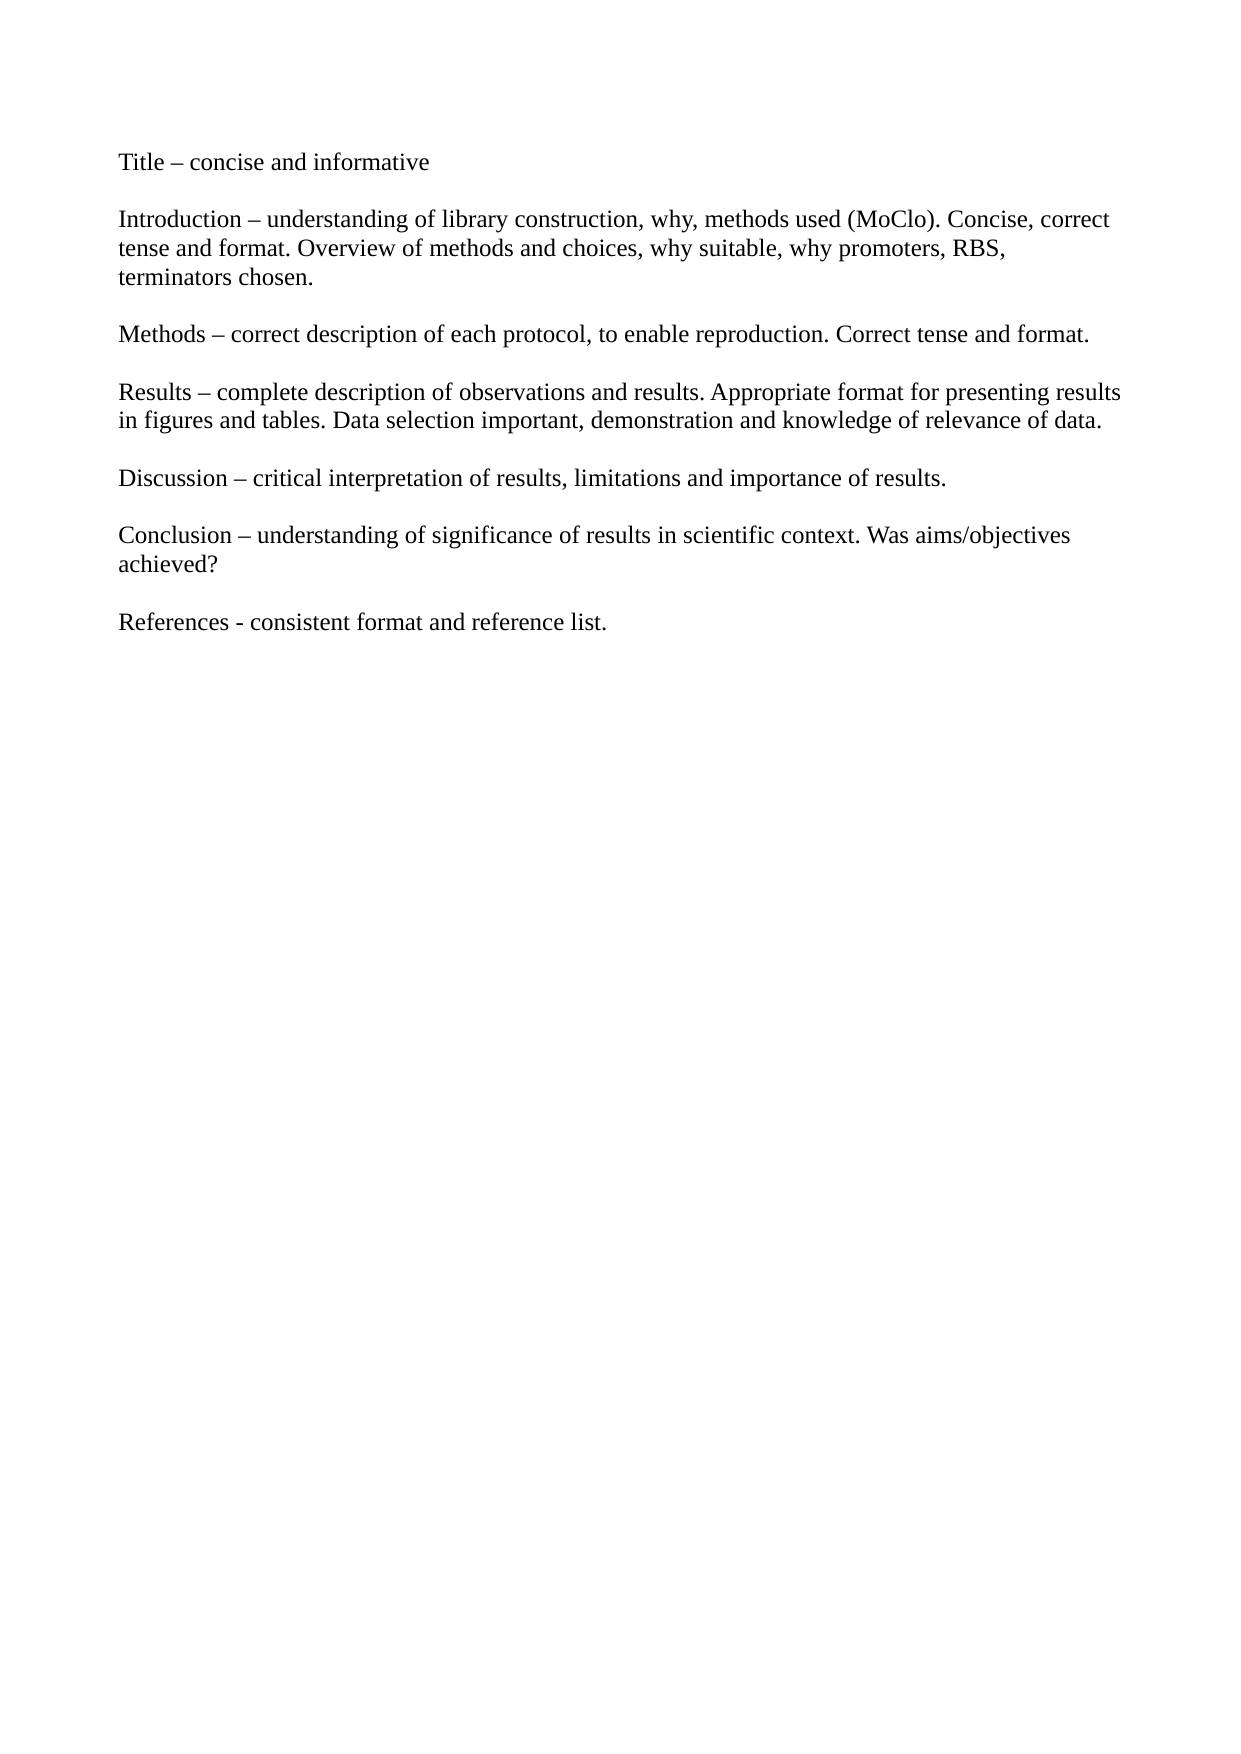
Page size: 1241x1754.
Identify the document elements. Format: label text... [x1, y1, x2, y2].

text References - consistent format and reference list. [118, 607, 1122, 636]
text Conclusion – understanding of significance of results in scientific context. Was aims/objectives achieved? [118, 521, 1122, 578]
text Results – complete description of observations and results. Appropriate format for presenting results in figures and tables. Data selection important, demonstration and knowledge of relevance of data. [118, 377, 1122, 434]
text Introduction – understanding of library construction, why, methods used (MoClo). Concise, correct tense and format. Overview of methods and choices, why suitable, why promoters, RBS, terminators chosen. [118, 204, 1122, 291]
text Title – concise and informative [118, 147, 1122, 176]
text Discussion – critical interpretation of results, limitations and importance of results. [118, 463, 1122, 492]
text Methods – correct description of each protocol, to enable reproduction. Correct tense and format. [118, 319, 1122, 348]
